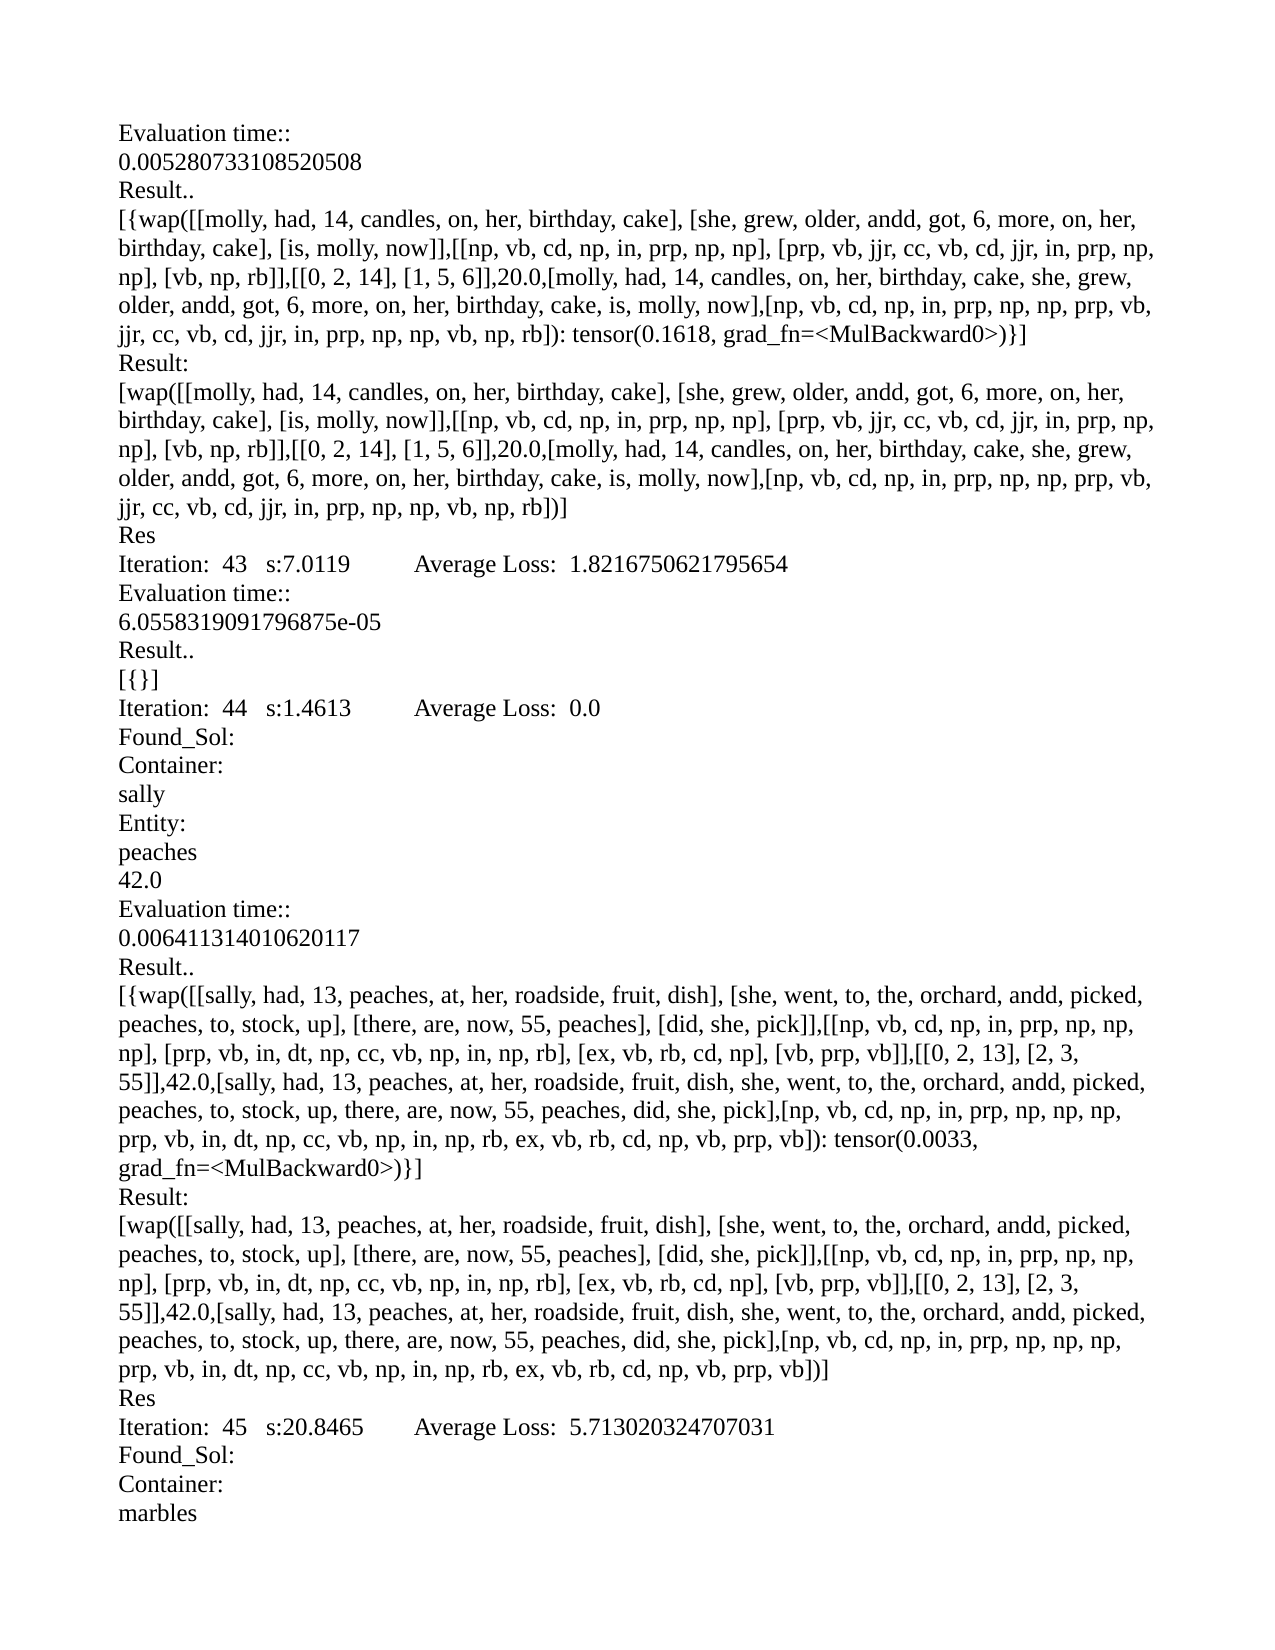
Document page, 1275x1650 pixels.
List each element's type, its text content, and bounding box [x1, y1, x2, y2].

text marbles [118, 1498, 1157, 1527]
text Result.. [118, 952, 1157, 981]
text sally [118, 779, 1157, 808]
text [{wap([[molly, had, 14, candles, on, her, birthday, cake], [she, grew, older, andd, got, 6, more, on, her, birthday, cake], [is, molly, now]],[[np, vb, cd, np, in, prp, np, np], [prp, vb, jjr, cc, vb, cd, jjr, in, prp, np, np], [vb, np, rb]],[[0, 2, 14], [1, 5, 6]],20.0,[molly, had, 14, candles, on, her, birthday, cake, she, grew, older, andd, got, 6, more, on, her, birthday, cake, is, molly, now],[np, vb, cd, np, in, prp, np, np, prp, vb, jjr, cc, vb, cd, jjr, in, prp, np, np, vb, np, rb]): tensor(0.1618, grad_fn=<MulBackward0>)}] [118, 204, 1157, 348]
text Result.. [118, 176, 1157, 204]
text Evaluation time:: [118, 894, 1157, 923]
text peaches [118, 837, 1157, 866]
text [{wap([[sally, had, 13, peaches, at, her, roadside, fruit, dish], [she, went, to, the, orchard, andd, picked, peaches, to, stock, up], [there, are, now, 55, peaches], [did, she, pick]],[[np, vb, cd, np, in, prp, np, np, np], [prp, vb, in, dt, np, cc, vb, np, in, np, rb], [ex, vb, rb, cd, np], [vb, prp, vb]],[[0, 2, 13], [2, 3, 55]],42.0,[sally, had, 13, peaches, at, her, roadside, fruit, dish, she, went, to, the, orchard, andd, picked, peaches, to, stock, up, there, are, now, 55, peaches, did, she, pick],[np, vb, cd, np, in, prp, np, np, np, prp, vb, in, dt, np, cc, vb, np, in, np, rb, ex, vb, rb, cd, np, vb, prp, vb]): tensor(0.0033, grad_fn=<MulBackward0>)}] [118, 981, 1157, 1182]
text Found_Sol: [118, 1441, 1157, 1469]
text [wap([[sally, had, 13, peaches, at, her, roadside, fruit, dish], [she, went, to, the, orchard, andd, picked, peaches, to, stock, up], [there, are, now, 55, peaches], [did, she, pick]],[[np, vb, cd, np, in, prp, np, np, np], [prp, vb, in, dt, np, cc, vb, np, in, np, rb], [ex, vb, rb, cd, np], [vb, prp, vb]],[[0, 2, 13], [2, 3, 55]],42.0,[sally, had, 13, peaches, at, her, roadside, fruit, dish, she, went, to, the, orchard, andd, picked, peaches, to, stock, up, there, are, now, 55, peaches, did, she, pick],[np, vb, cd, np, in, prp, np, np, np, prp, vb, in, dt, np, cc, vb, np, in, np, rb, ex, vb, rb, cd, np, vb, prp, vb])] [118, 1211, 1157, 1383]
text 0.005280733108520508 [118, 147, 1157, 176]
text Container: [118, 751, 1157, 779]
text Result: [118, 1182, 1157, 1211]
text [wap([[molly, had, 14, candles, on, her, birthday, cake], [she, grew, older, andd, got, 6, more, on, her, birthday, cake], [is, molly, now]],[[np, vb, cd, np, in, prp, np, np], [prp, vb, jjr, cc, vb, cd, jjr, in, prp, np, np], [vb, np, rb]],[[0, 2, 14], [1, 5, 6]],20.0,[molly, had, 14, candles, on, her, birthday, cake, she, grew, older, andd, got, 6, more, on, her, birthday, cake, is, molly, now],[np, vb, cd, np, in, prp, np, np, prp, vb, jjr, cc, vb, cd, jjr, in, prp, np, np, vb, np, rb])] [118, 377, 1157, 521]
text Result.. [118, 636, 1157, 664]
text [{}] [118, 664, 1157, 693]
text 0.006411314010620117 [118, 923, 1157, 952]
text Res [118, 521, 1157, 549]
text Iteration: 45 s:20.8465 Average Loss: 5.713020324707031 [118, 1412, 1157, 1441]
text Found_Sol: [118, 722, 1157, 751]
text Evaluation time:: [118, 578, 1157, 607]
text Iteration: 44 s:1.4613 Average Loss: 0.0 [118, 693, 1157, 722]
text 6.0558319091796875e-05 [118, 607, 1157, 636]
text Evaluation time:: [118, 118, 1157, 147]
text 42.0 [118, 866, 1157, 894]
text Iteration: 43 s:7.0119 Average Loss: 1.8216750621795654 [118, 549, 1157, 578]
text Result: [118, 348, 1157, 377]
text Res [118, 1383, 1157, 1412]
text Container: [118, 1469, 1157, 1498]
text Entity: [118, 808, 1157, 837]
